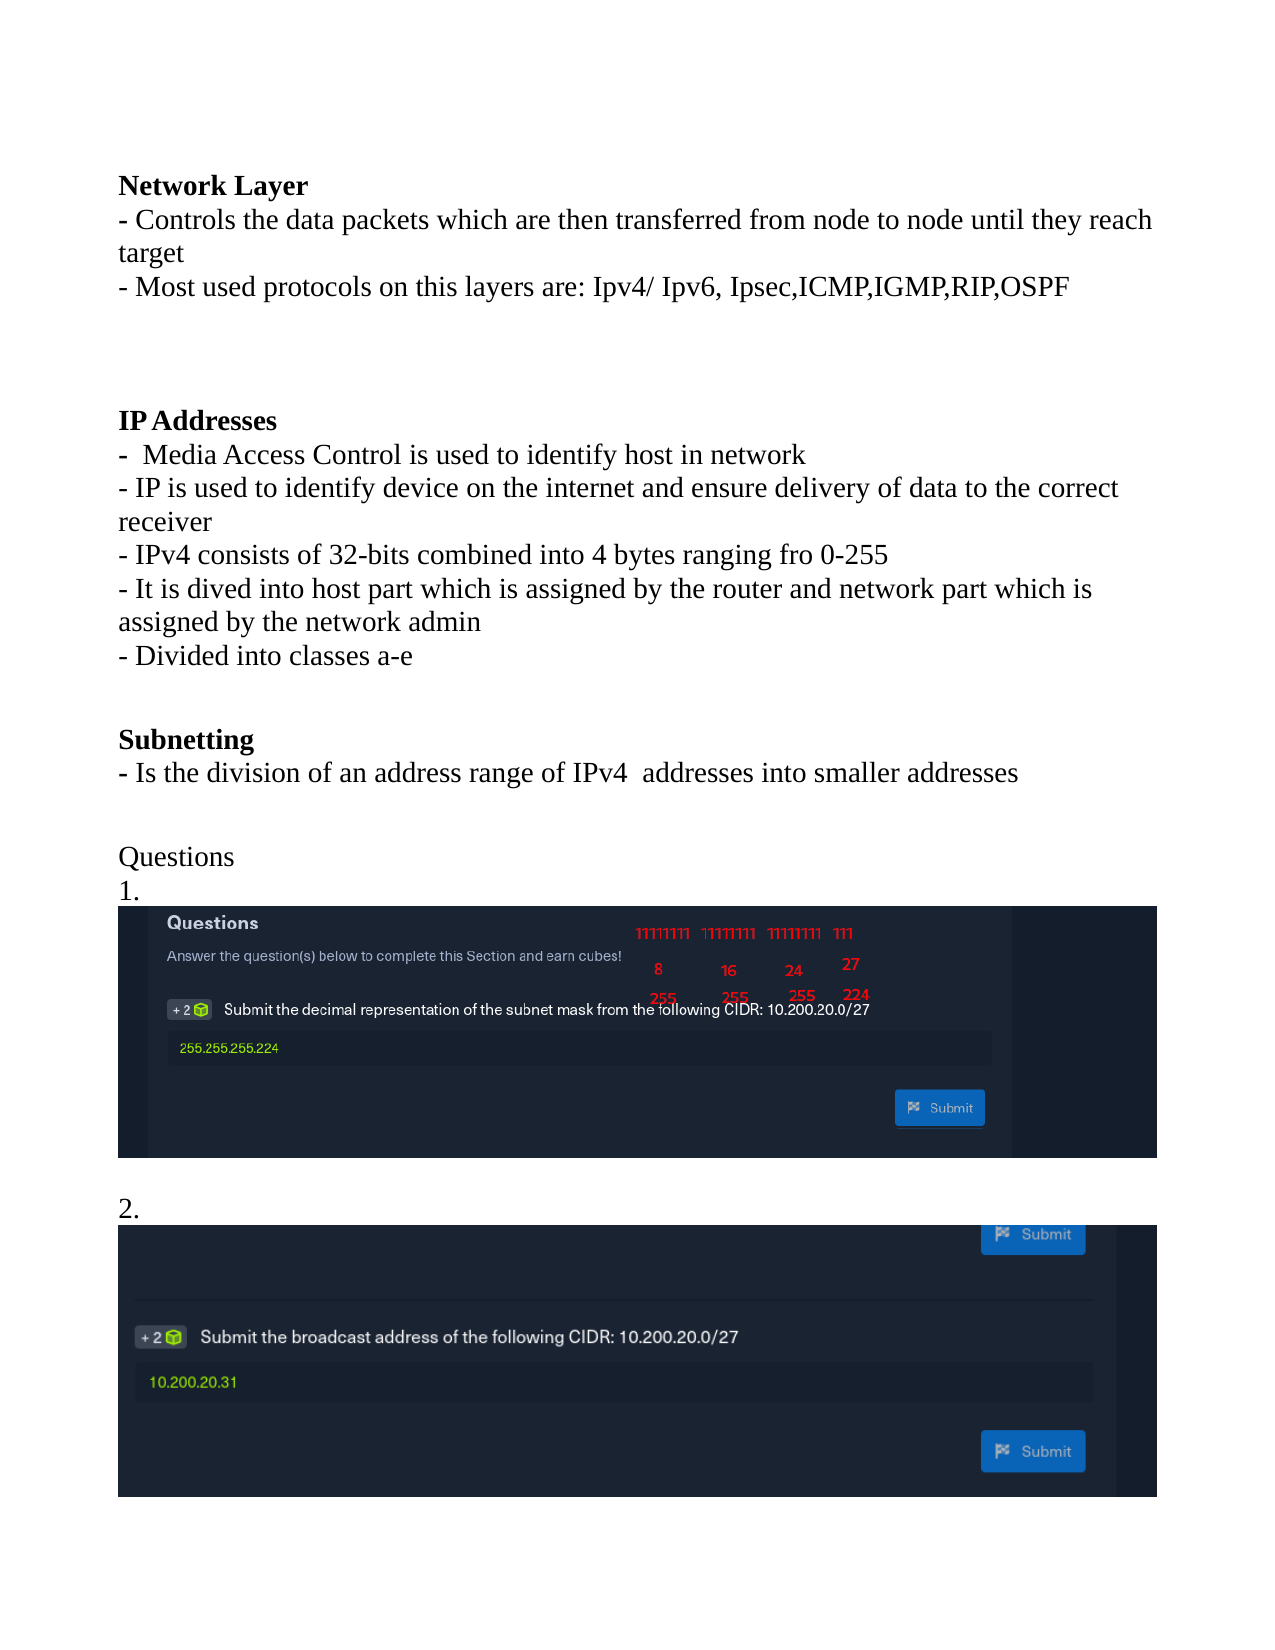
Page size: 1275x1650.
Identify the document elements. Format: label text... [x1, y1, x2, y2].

picture [118, 906, 1157, 1158]
text - Media Access Control is used to identify host in network [118, 437, 1157, 470]
text Network Layer [118, 168, 1157, 202]
picture [118, 1225, 1157, 1497]
text - Is the division of an address range of IPv4 addresses into smaller addresses [118, 755, 1157, 789]
text Subnetting [118, 722, 1157, 755]
text Questions [118, 839, 1157, 873]
text - IP is used to identify device on the internet and ensure delivery of data to the correct receiver [118, 470, 1157, 537]
text - Controls the data packets which are then transferred from node to node until they reach target [118, 202, 1157, 269]
text - Divided into classes a-e [118, 638, 1157, 672]
text - Most used protocols on this layers are: Ipv4/ Ipv6, Ipsec,ICMP,IGMP,RIP,OSPF [118, 269, 1157, 303]
text - IPv4 consists of 32-bits combined into 4 bytes ranging fro 0-255 [118, 537, 1157, 571]
text 1. [118, 873, 1157, 906]
text IP Addresses [118, 403, 1157, 437]
text - It is dived into host part which is assigned by the router and network part which is assigned by the network admin [118, 571, 1157, 638]
text 2. [118, 1192, 1157, 1225]
